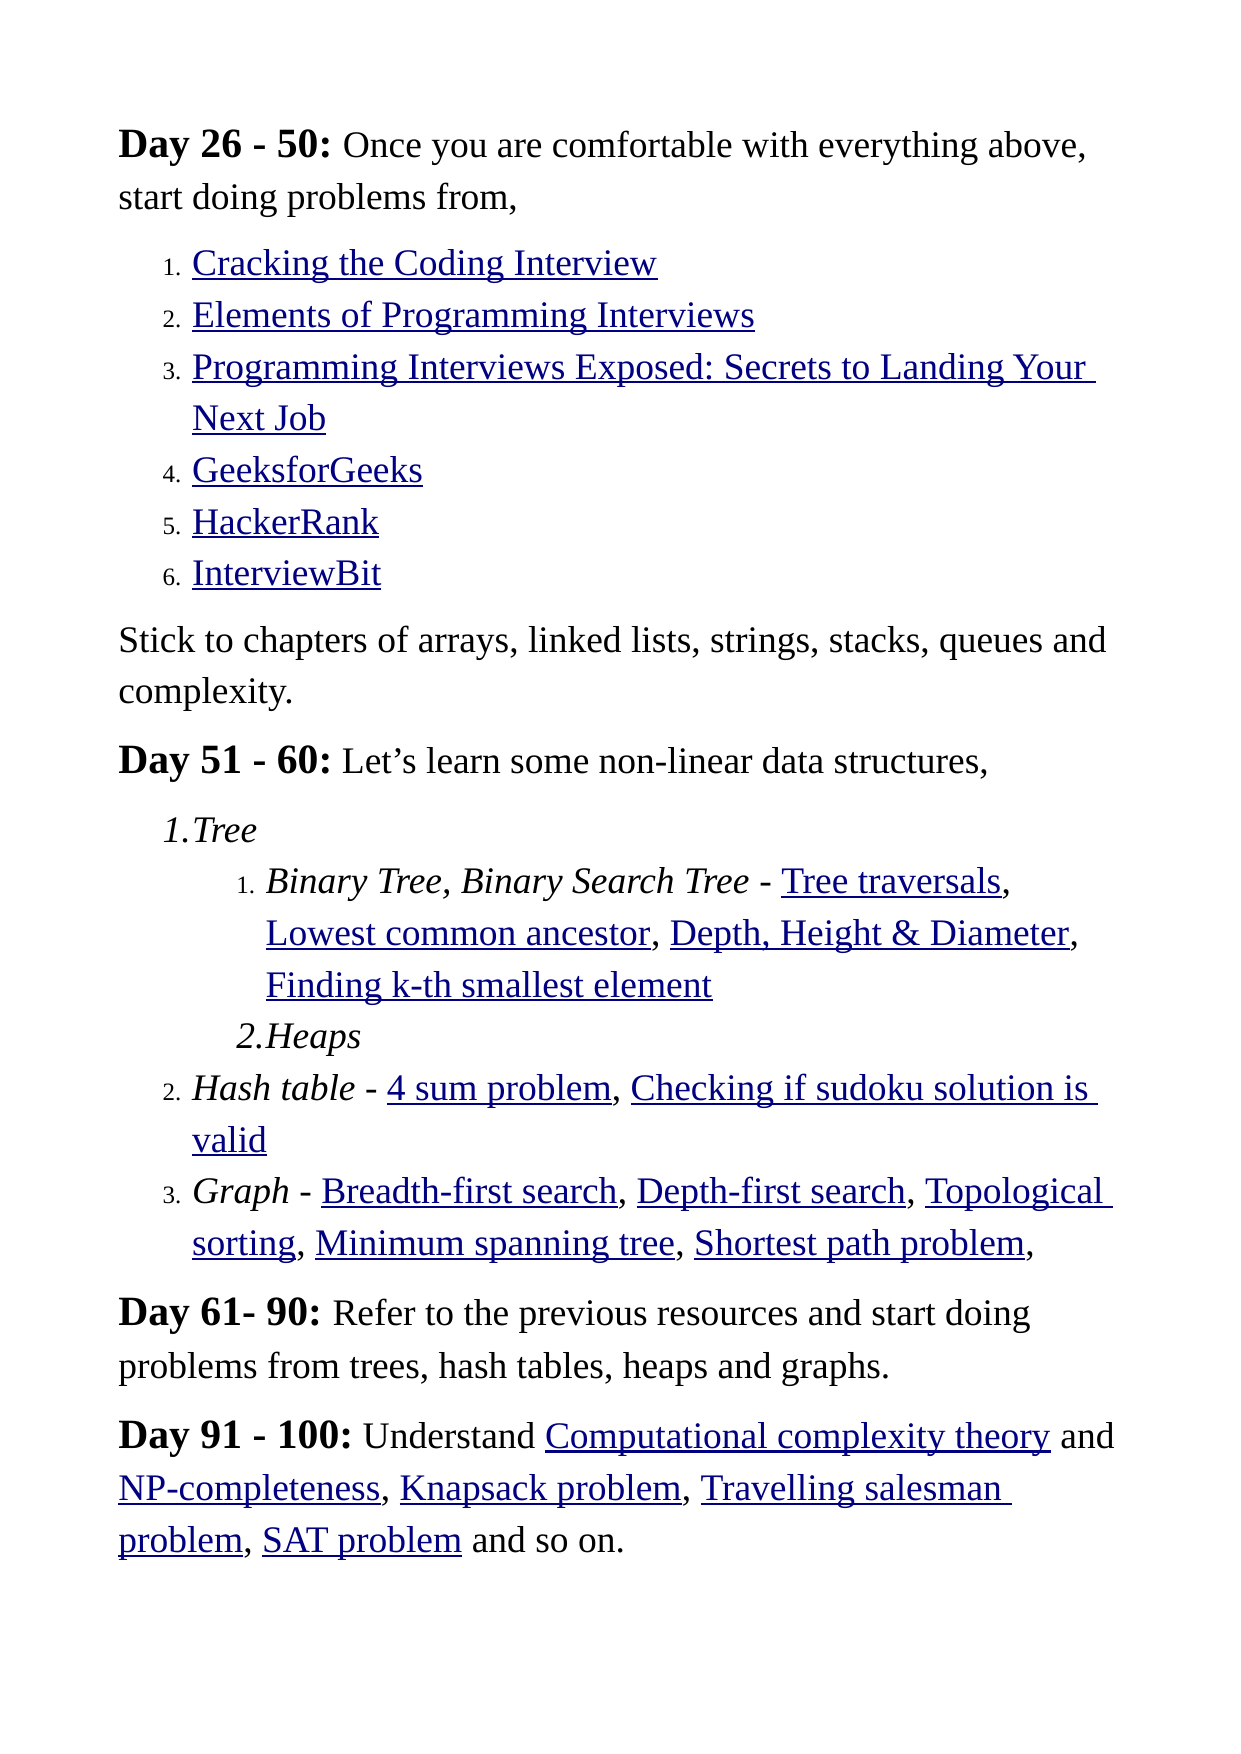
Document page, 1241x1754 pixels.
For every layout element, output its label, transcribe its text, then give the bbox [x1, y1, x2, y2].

list Programming Interviews Exposed: Secrets to Landing Your Next Job [162, 344, 1122, 439]
list InterviewBit [162, 551, 1122, 594]
text Stick to chapters of arrays, linked lists, strings, stacks, queues and complexity. [118, 617, 1122, 712]
list Cracking the Coding Interview [162, 241, 1122, 284]
list Binary Tree, Binary Search Tree - Tree traversals, Lowest common ancestor, Depth, Height & Diameter, Finding k-th smallest element [236, 859, 1122, 1005]
list Tree [162, 807, 1122, 850]
list GeeksforGeeks [162, 447, 1122, 491]
list Heaps [236, 1014, 1122, 1057]
list HackerRank [162, 499, 1122, 542]
text Day 26 - 50: Once you are comfortable with everything above, start doing problems from, [118, 118, 1122, 218]
list Hash table - 4 sum problem, Checking if sudoku solution is valid [162, 1065, 1122, 1160]
text Day 91 - 100: Understand Computational complexity theory and NP-completeness, Knapsack problem, Travelling salesman problem, SAT problem and so on. [118, 1409, 1122, 1561]
list Graph - Breadth-first search, Depth-first search, Topological sorting, Minimum spanning tree, Shortest path problem, [162, 1169, 1122, 1263]
text Day 51 - 60: Let’s learn some non-linear data structures, [118, 735, 1122, 783]
list Elements of Programming Interviews [162, 292, 1122, 336]
text Day 61- 90: Refer to the previous resources and start doing problems from trees, hash tables, heaps and graphs. [118, 1287, 1122, 1386]
